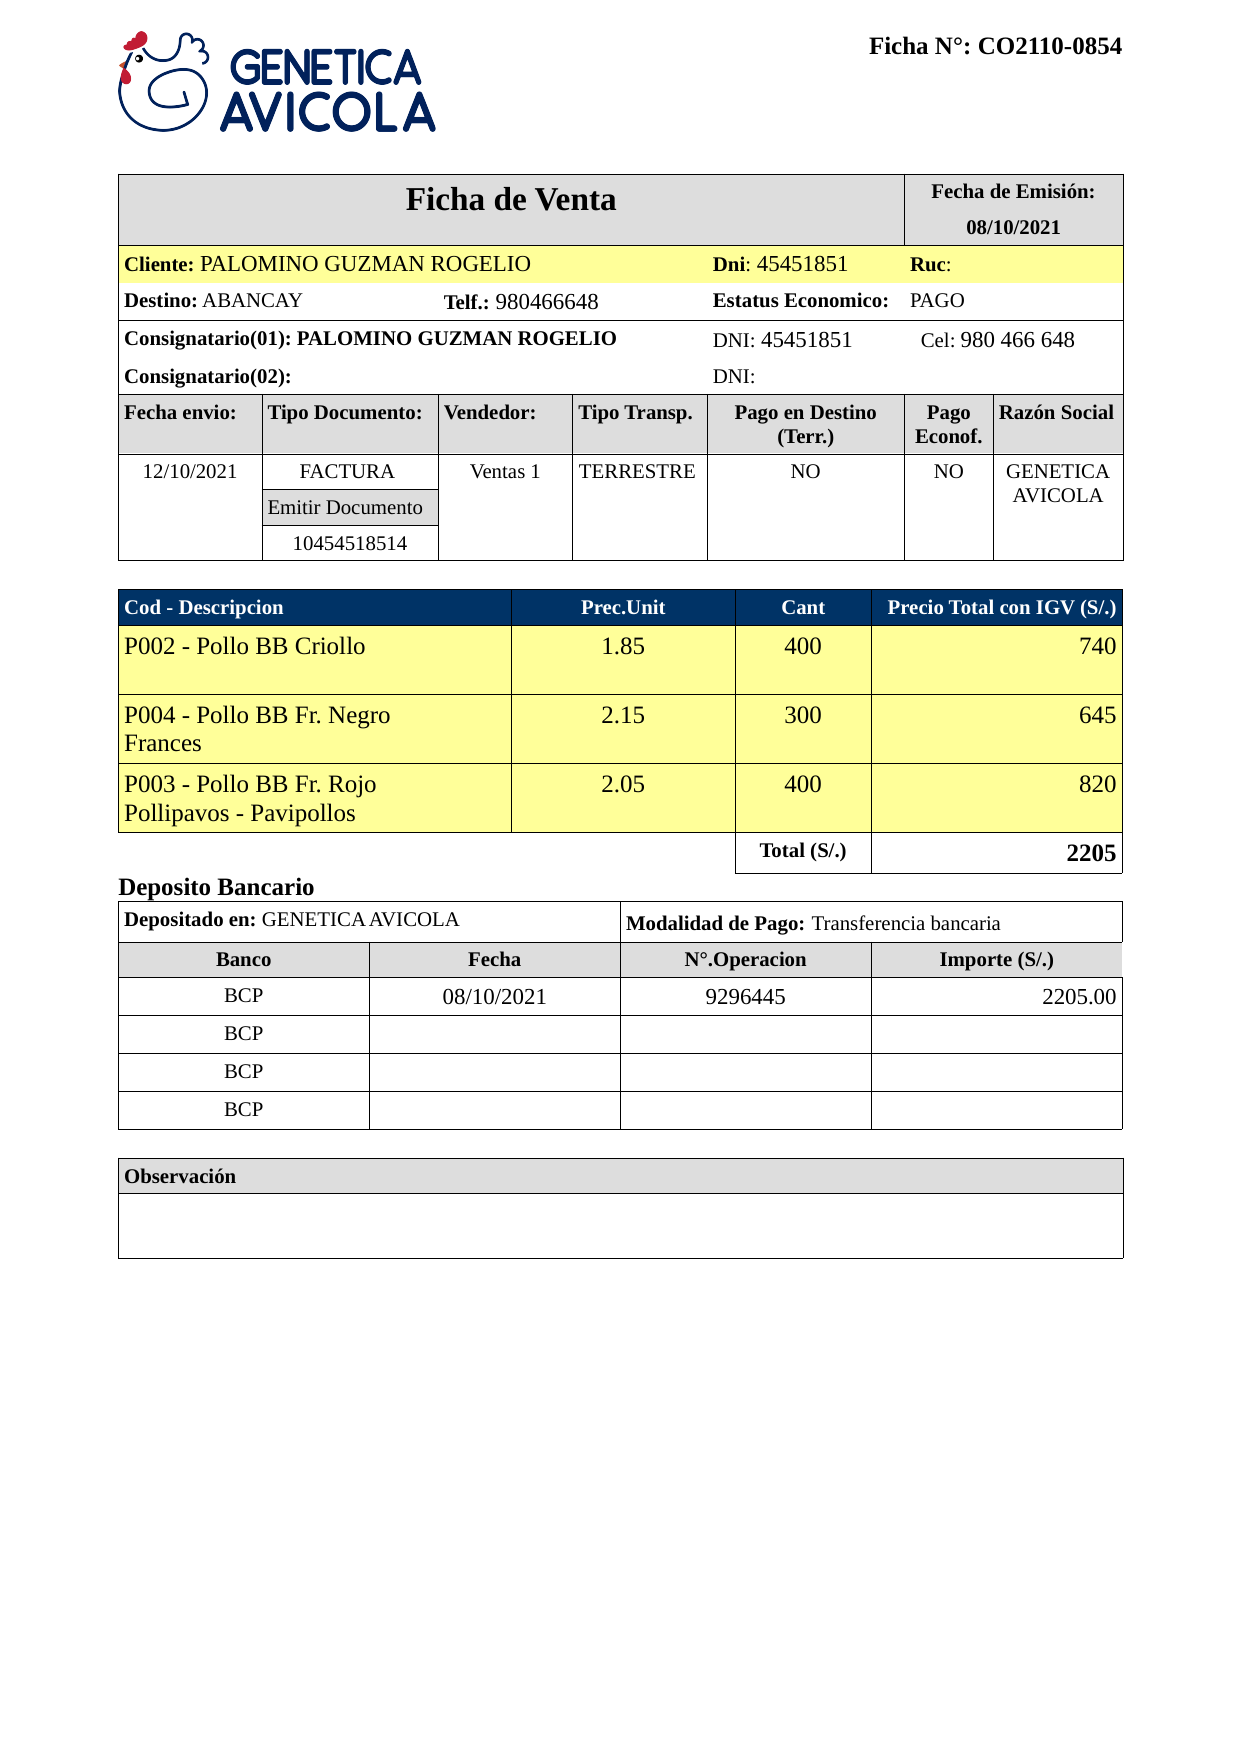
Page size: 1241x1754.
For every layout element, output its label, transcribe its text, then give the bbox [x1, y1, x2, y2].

table_cell 820 [872, 764, 1122, 832]
table_cell FACTURA [263, 455, 438, 489]
table_cell NO [905, 455, 993, 560]
table_cell DNI: 45451851 [707, 321, 915, 358]
table_cell BCP [119, 978, 369, 1015]
table_cell [118, 833, 511, 872]
table_cell NO [708, 455, 904, 560]
table_cell Tipo Transp. [573, 395, 707, 453]
table_cell 740 [872, 626, 1122, 694]
table_cell Ruc: [904, 246, 1123, 283]
table_cell 2205 [872, 833, 1122, 872]
table_cell [621, 1016, 871, 1053]
table_cell GENETICA AVICOLA [994, 455, 1123, 560]
table_cell 10454518514 [263, 526, 438, 560]
table_cell Consignatario(02): [119, 358, 707, 394]
table_cell [511, 833, 735, 872]
table_cell 400 [736, 626, 871, 694]
table_cell PAGO [904, 283, 1123, 320]
table_cell Pago Econof. [905, 395, 993, 453]
table_header Cod - Descripcion [119, 590, 511, 625]
table_header Cant [736, 590, 871, 625]
table_cell DNI: [707, 358, 1123, 394]
table_cell TERRESTRE [573, 455, 707, 560]
table_cell 08/10/2021 [905, 209, 1123, 245]
table_cell [872, 1016, 1122, 1053]
table_cell [370, 1016, 620, 1053]
text Deposito Bancario [118, 872, 1122, 901]
table_cell 12/10/2021 [119, 455, 262, 560]
table_cell [621, 1054, 871, 1091]
table_cell 2.05 [512, 764, 735, 832]
table_cell 2205.00 [872, 978, 1122, 1015]
table_cell Fecha [370, 943, 620, 977]
table_header Modalidad de Pago: Transferencia bancaria [621, 902, 1122, 942]
table_cell Pago en Destino (Terr.) [708, 395, 904, 453]
table_header Ficha de Venta [119, 175, 904, 245]
table_cell [872, 1092, 1122, 1129]
table_cell 2.15 [512, 695, 735, 763]
table_cell 300 [736, 695, 871, 763]
table_cell Tipo Documento: [263, 395, 438, 453]
table_cell Importe (S/.) [872, 943, 1122, 977]
table_cell Cel: 980 466 648 [915, 321, 1123, 358]
table_cell Destino: ABANCAY [119, 283, 438, 320]
table_header Observación [119, 1159, 1123, 1193]
table_cell Telf.: 980466648 [438, 283, 707, 320]
table_cell 08/10/2021 [370, 978, 620, 1015]
table_header Fecha de Emisión: [905, 175, 1123, 209]
table_cell 1.85 [512, 626, 735, 694]
table_cell [621, 1092, 871, 1129]
table_cell [119, 1194, 1123, 1258]
table_cell Estatus Economico: [707, 283, 904, 320]
table_cell BCP [119, 1016, 369, 1053]
table_cell [370, 1092, 620, 1129]
table_cell 400 [736, 764, 871, 832]
table_cell P002 - Pollo BB Criollo [119, 626, 511, 694]
table_cell 9296445 [621, 978, 871, 1015]
table_cell [370, 1054, 620, 1091]
table_cell 645 [872, 695, 1122, 763]
table_cell Cliente: PALOMINO GUZMAN ROGELIO [119, 246, 707, 283]
table_cell Dni: 45451851 [707, 246, 904, 283]
table_header Prec.Unit [512, 590, 735, 625]
table_cell P003 - Pollo BB Fr. Rojo Pollipavos - Pavipollos [119, 764, 511, 832]
table_cell Banco [119, 943, 369, 977]
table_header Precio Total con IGV (S/.) [872, 590, 1122, 625]
table_cell N°.Operacion [621, 943, 871, 977]
table_cell [872, 1054, 1122, 1091]
table_cell Total (S/.) [736, 833, 871, 872]
table_cell Fecha envio: [119, 395, 262, 453]
table_cell Ventas 1 [439, 455, 572, 560]
table_cell BCP [119, 1092, 369, 1129]
table_cell Vendedor: [439, 395, 572, 453]
table_header Depositado en: GENETICA AVICOLA [119, 902, 620, 942]
table_cell Razón Social [994, 395, 1123, 453]
picture [118, 31, 436, 132]
table_cell Consignatario(01): PALOMINO GUZMAN ROGELIO [119, 321, 707, 358]
table_cell Emitir Documento [263, 490, 438, 525]
table_cell P004 - Pollo BB Fr. Negro Frances [119, 695, 511, 763]
table_cell BCP [119, 1054, 369, 1091]
